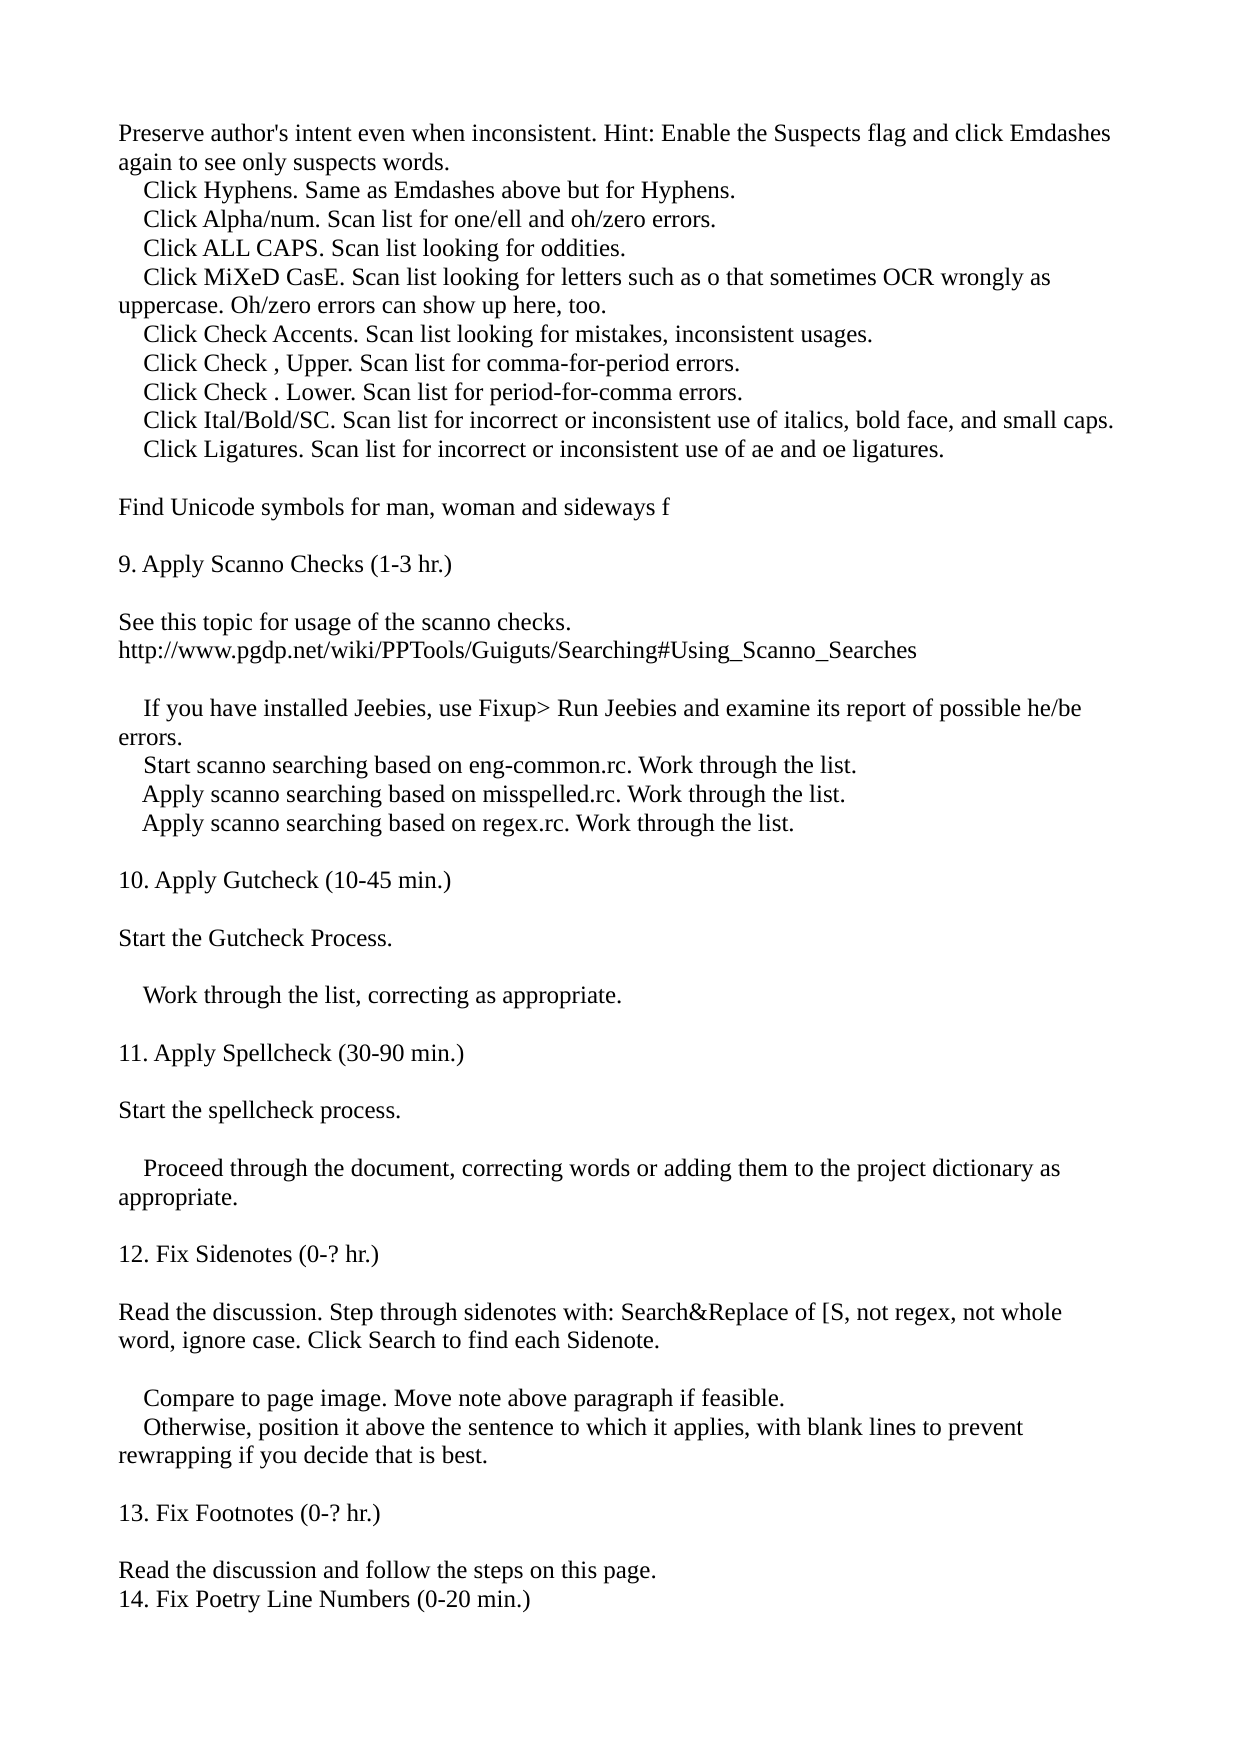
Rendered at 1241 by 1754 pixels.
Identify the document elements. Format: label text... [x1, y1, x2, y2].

text 10. Apply Gutcheck (10-45 min.) [118, 866, 1122, 894]
text Click Hyphens. Same as Emdashes above but for Hyphens. [118, 176, 1122, 204]
text See this topic for usage of the scanno checks. http://www.pgdp.net/wiki/PPTools/Guiguts/Searching#Using_Scanno_Searches [118, 607, 1122, 664]
text Click Check Accents. Scan list looking for mistakes, inconsistent usages. [118, 319, 1122, 348]
text Start scanno searching based on eng-common.rc. Work through the list. [118, 751, 1122, 779]
text 13. Fix Footnotes (0-? hr.) [118, 1498, 1122, 1527]
text Otherwise, position it above the sentence to which it applies, with blank lines to prevent rewrapping if you decide that is best. [118, 1412, 1122, 1469]
text Click Ital/Bold/SC. Scan list for incorrect or inconsistent use of italics, bold face, and small caps. [118, 406, 1122, 434]
text Click ALL CAPS. Scan list looking for oddities. [118, 233, 1122, 262]
text Start the Gutcheck Process. [118, 923, 1122, 952]
text Proceed through the document, correcting words or adding them to the project dictionary as appropriate. [118, 1153, 1122, 1211]
text Click Check , Upper. Scan list for comma-for-period errors. [118, 348, 1122, 377]
text Read the discussion and follow the steps on this page. [118, 1556, 1122, 1584]
text 11. Apply Spellcheck (30-90 min.) [118, 1038, 1122, 1067]
text Start the spellcheck process. [118, 1096, 1122, 1124]
text Apply scanno searching based on misspelled.rc. Work through the list. [118, 779, 1122, 808]
text If you have installed Jeebies, use Fixup> Run Jeebies and examine its report of possible he/be errors. [118, 693, 1122, 751]
text Work through the list, correcting as appropriate. [118, 981, 1122, 1009]
text Click MiXeD CasE. Scan list looking for letters such as o that sometimes OCR wrongly as uppercase. Oh/zero errors can show up here, too. [118, 262, 1122, 319]
text Preserve author's intent even when inconsistent. Hint: Enable the Suspects flag and click Emdashes again to see only suspects words. [118, 118, 1122, 176]
text Click Check . Lower. Scan list for period-for-comma errors. [118, 377, 1122, 406]
text Click Ligatures. Scan list for incorrect or inconsistent use of ae and oe ligatures. [118, 434, 1122, 463]
text Compare to page image. Move note above paragraph if feasible. [118, 1383, 1122, 1412]
text Apply scanno searching based on regex.rc. Work through the list. [118, 808, 1122, 837]
text Find Unicode symbols for man, woman and sideways f [118, 492, 1122, 521]
text Click Alpha/num. Scan list for one/ell and oh/zero errors. [118, 204, 1122, 233]
text Read the discussion. Step through sidenotes with: Search&Replace of [S, not regex, not whole word, ignore case. Click Search to find each Sidenote. [118, 1297, 1122, 1354]
text 14. Fix Poetry Line Numbers (0-20 min.) [118, 1584, 1122, 1613]
text 9. Apply Scanno Checks (1-3 hr.) [118, 549, 1122, 578]
text 12. Fix Sidenotes (0-? hr.) [118, 1239, 1122, 1268]
